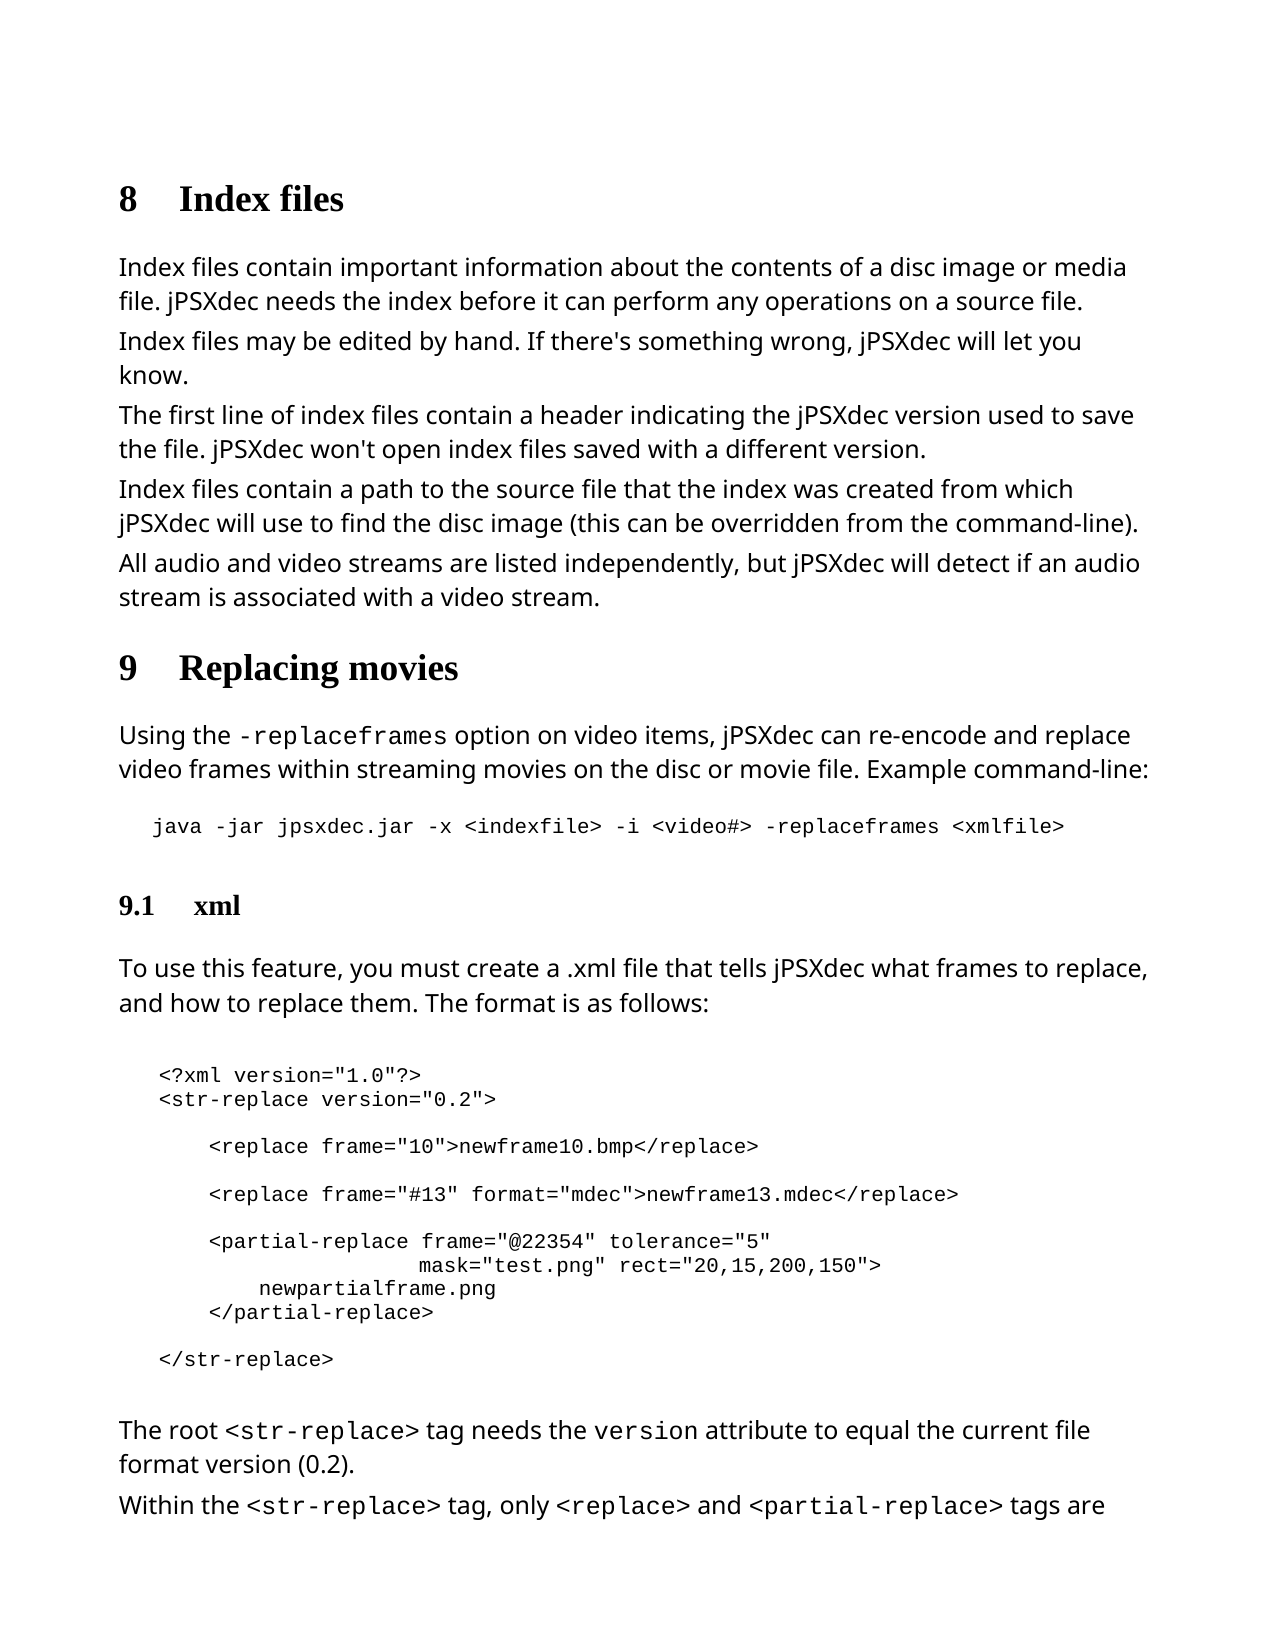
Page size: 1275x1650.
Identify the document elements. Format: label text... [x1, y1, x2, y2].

text All audio and video streams are listed independently, but jPSXdec will detect if an audio stream is associated with a video stream. [118, 546, 1156, 614]
text The first line of index files contain a header indicating the jPSXdec version used to save the file. jPSXdec won't open index files saved with a different version. [118, 398, 1156, 466]
text newpartialframe.png [158, 1278, 1156, 1302]
text Using the -replaceframes option on video items, jPSXdec can re-encode and replace video frames within streaming movies on the disc or movie file. Example command-line: [118, 718, 1156, 786]
text Within the <str-replace> tag, only <replace> and <partial-replace> tags are [118, 1487, 1156, 1522]
text <partial-replace frame="@22354" tolerance="5" [158, 1231, 1156, 1254]
text <str-replace version="0.2"> [158, 1089, 1156, 1113]
text The root <str-replace> tag needs the version attribute to equal the current file format version (0.2). [118, 1413, 1156, 1481]
text To use this feature, you must create a .xml file that tells jPSXdec what frames to replace, and how to replace them. The format is as follows: [118, 951, 1156, 1019]
text </partial-replace> [158, 1302, 1156, 1326]
text <replace frame="#13" format="mdec">newframe13.mdec</replace> [158, 1184, 1156, 1207]
text <?xml version="1.0"?> [158, 1065, 1156, 1089]
text java -jar jpsxdec.jar -x <indexfile> -i <video#> -replaceframes <xmlfile> [152, 816, 1156, 839]
subtitle Index files [118, 177, 1156, 220]
text mask="test.png" rect="20,15,200,150"> [118, 1254, 1156, 1278]
subtitle Replacing movies [118, 645, 1156, 688]
subtitle xml [118, 888, 1156, 922]
text </str-replace> [158, 1349, 1156, 1373]
text Index files contain a path to the source file that the index was created from which jPSXdec will use to find the disc image (this can be overridden from the command-line). [118, 472, 1156, 540]
text Index files may be edited by hand. If there's something wrong, jPSXdec will let you know. [118, 323, 1156, 392]
text <replace frame="10">newframe10.bmp</replace> [158, 1136, 1156, 1160]
text Index files contain important information about the contents of a disc image or media file. jPSXdec needs the index before it can perform any operations on a source file. [118, 249, 1156, 317]
